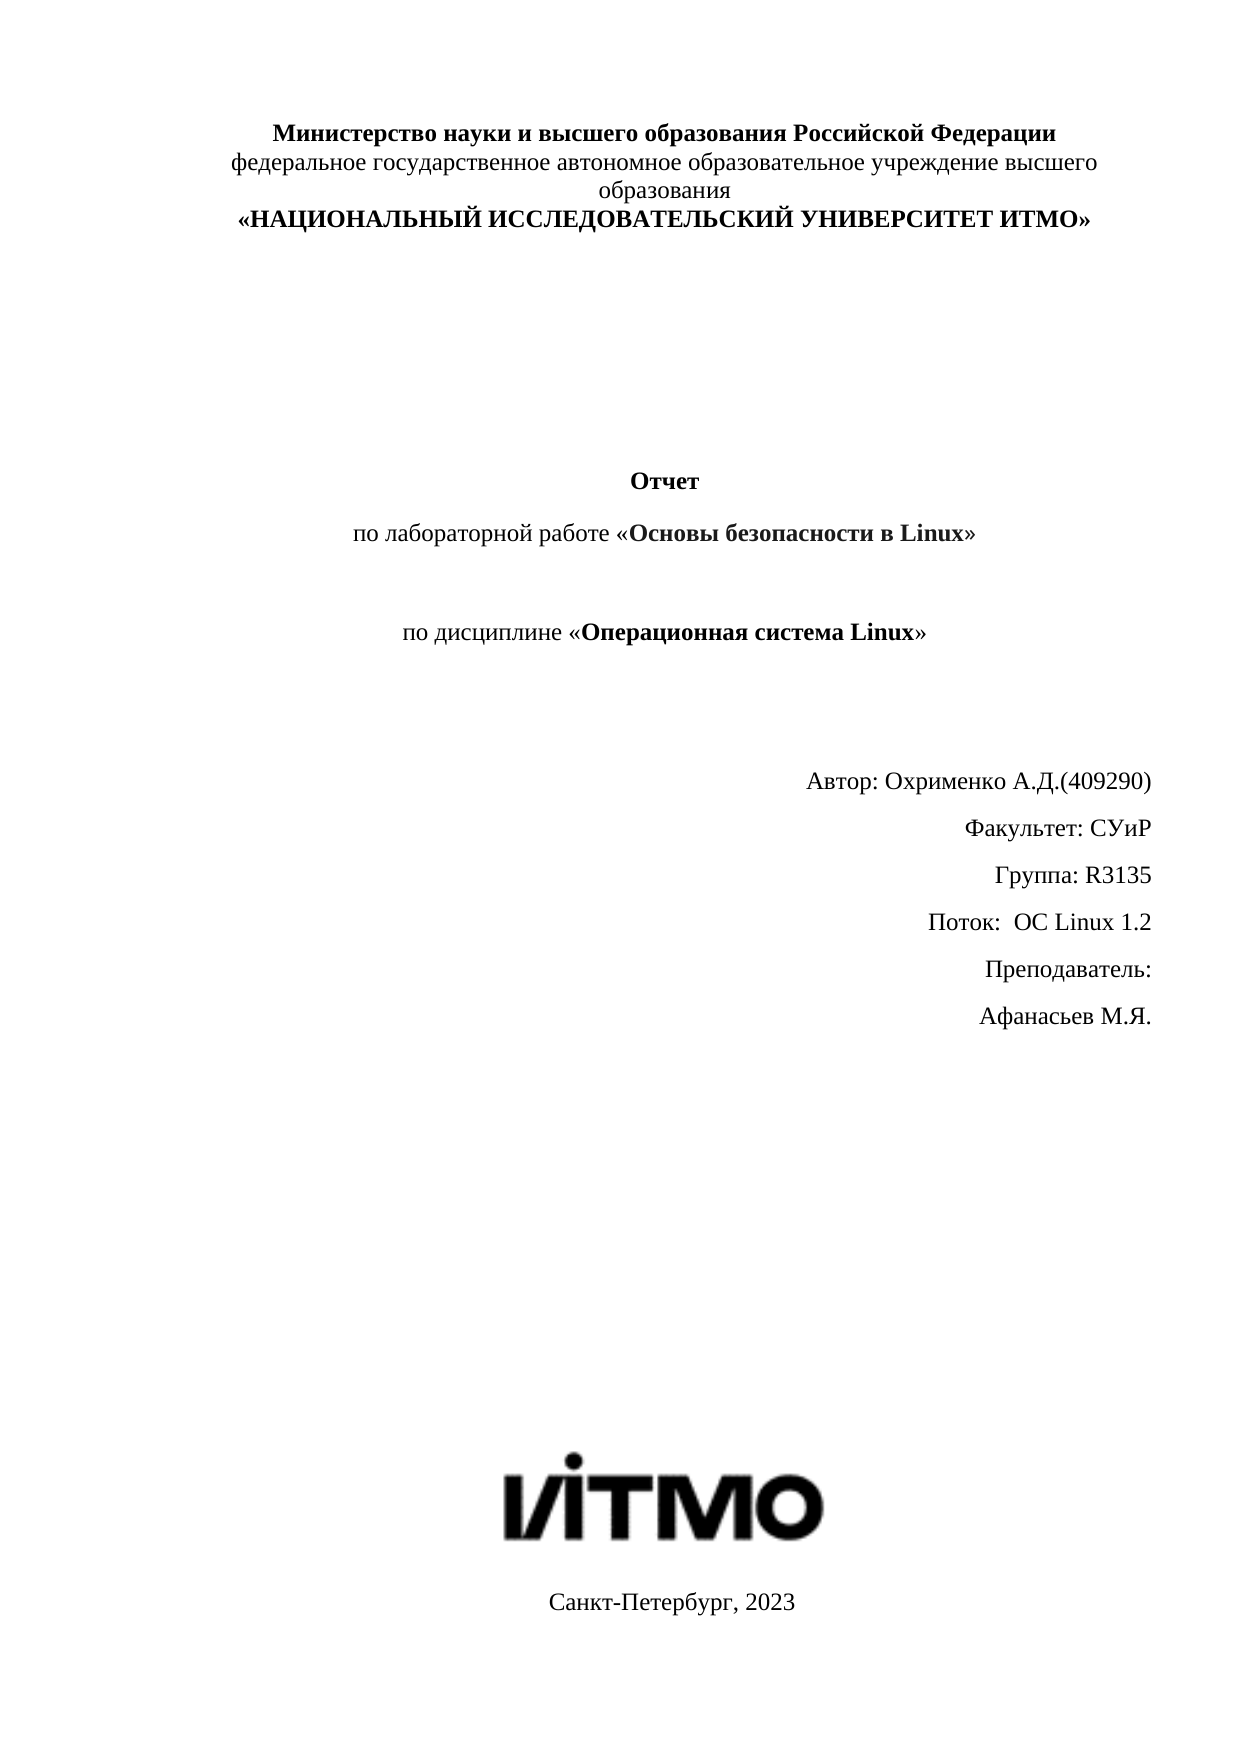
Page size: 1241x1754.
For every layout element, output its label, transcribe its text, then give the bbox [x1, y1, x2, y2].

picture [490, 1428, 839, 1566]
text Преподаватель: [177, 954, 1152, 983]
text Факультет: СУиР [177, 813, 1152, 842]
text Отчет [177, 466, 1152, 495]
text по дисциплине «Операционная система Linux» [177, 617, 1152, 646]
text Министерство науки и высшего образования Российской Федерации [177, 118, 1152, 147]
text по лабораторной работе «Основы безопасности в Linux» [177, 516, 1152, 548]
text Автор: Охрименко А.Д.(409290) [177, 766, 1152, 795]
text Афанасьев М.Я. [177, 1001, 1152, 1030]
text Группа: R3135 [177, 860, 1152, 889]
text Поток: ОС Linux 1.2 [177, 907, 1152, 936]
text «НАЦИОНАЛЬНЫЙ ИССЛЕДОВАТЕЛЬСКИЙ УНИВЕРСИТЕТ ИТМО» [177, 204, 1152, 233]
text федеральное государственное автономное образовательное учреждение высшего образования [177, 147, 1152, 204]
text Санкт-Петербург, 2023 [177, 1587, 1152, 1615]
